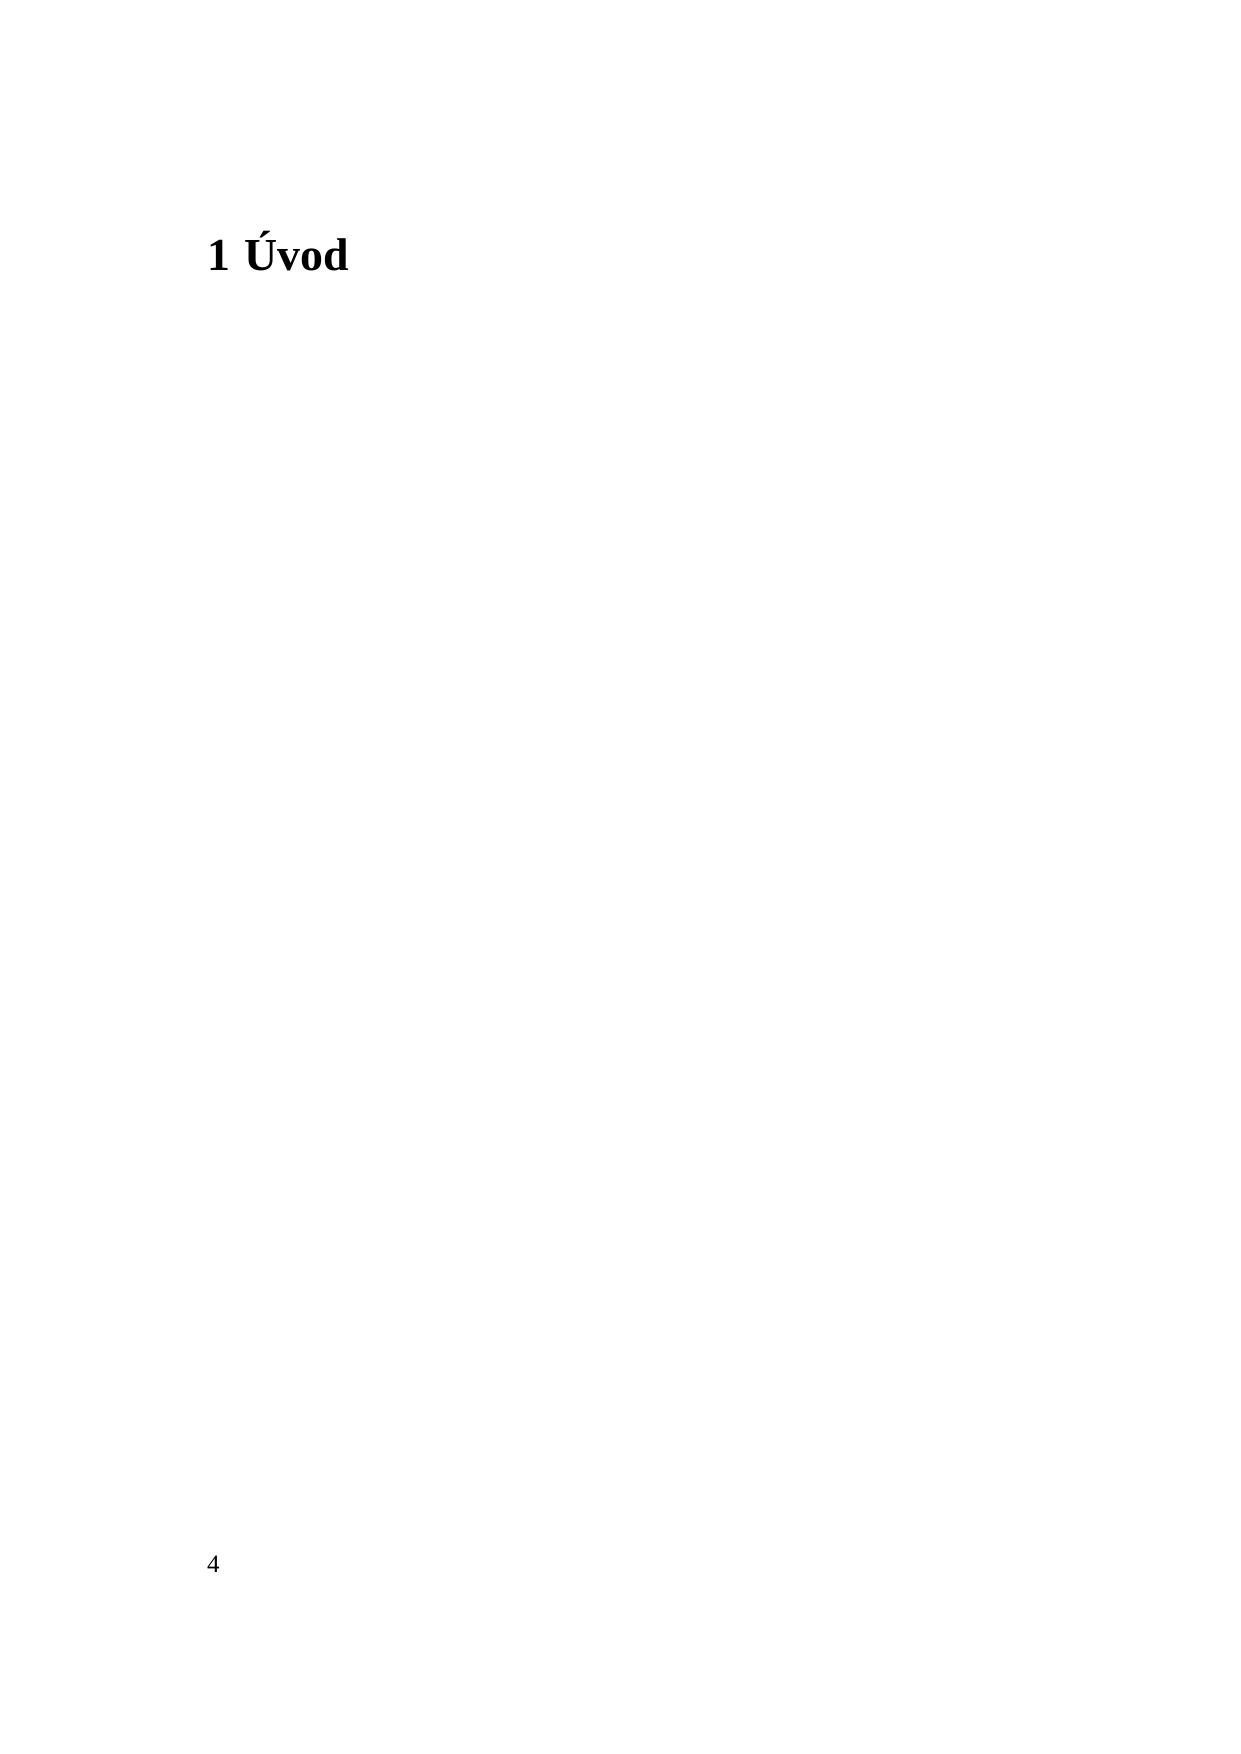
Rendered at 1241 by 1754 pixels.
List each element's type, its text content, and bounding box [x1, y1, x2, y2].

subtitle Úvod [207, 227, 1092, 280]
